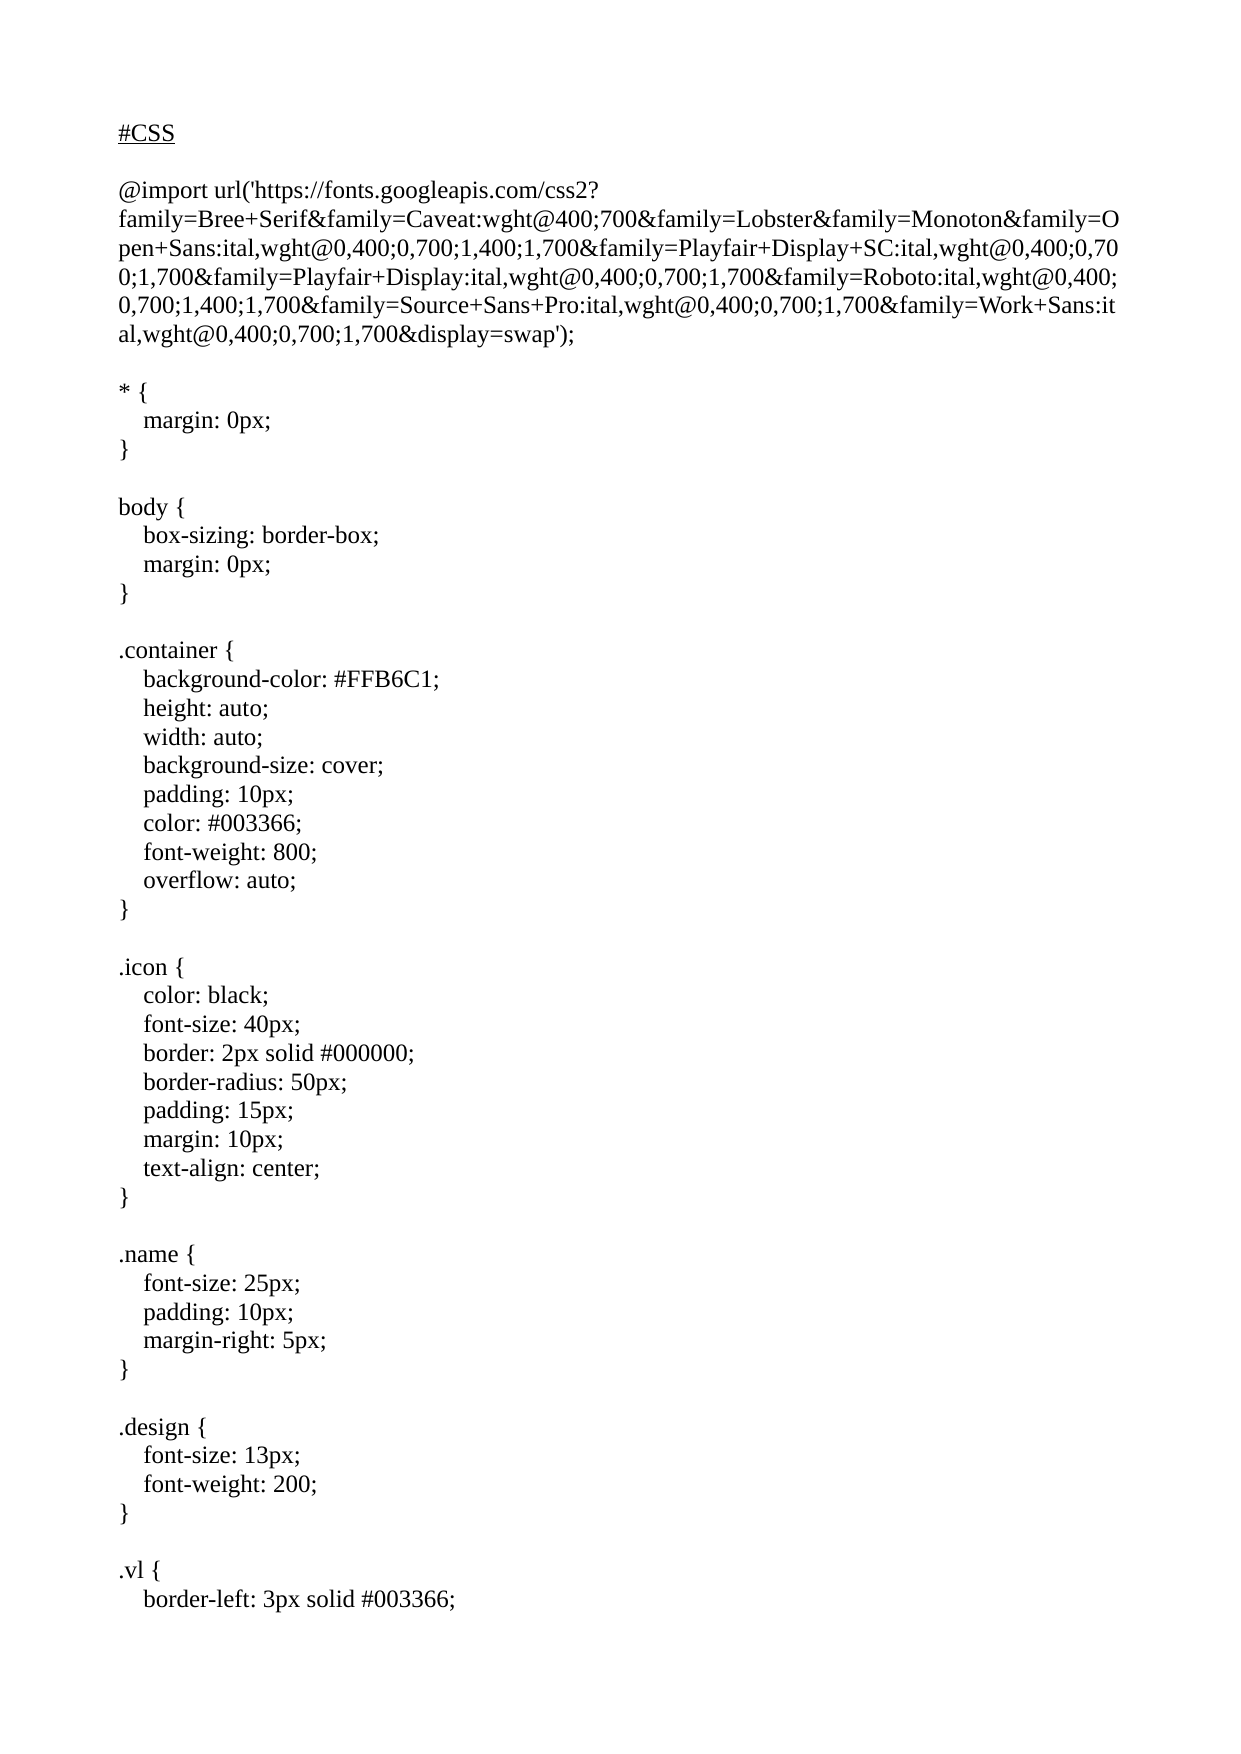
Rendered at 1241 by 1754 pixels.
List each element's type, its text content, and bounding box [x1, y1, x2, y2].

text font-size: 25px; [118, 1268, 1122, 1297]
text } [118, 1498, 1122, 1527]
text .vl { [118, 1556, 1122, 1584]
text margin: 0px; [118, 549, 1122, 578]
text border-radius: 50px; [118, 1067, 1122, 1096]
text text-align: center; [118, 1153, 1122, 1182]
text font-size: 40px; [118, 1009, 1122, 1038]
text font-size: 13px; [118, 1441, 1122, 1469]
text width: auto; [118, 722, 1122, 751]
text body { [118, 492, 1122, 521]
text overflow: auto; [118, 866, 1122, 894]
text } [118, 894, 1122, 923]
text padding: 15px; [118, 1096, 1122, 1124]
text } [118, 1182, 1122, 1211]
text color: black; [118, 981, 1122, 1009]
text margin: 10px; [118, 1124, 1122, 1153]
text @import url('https://fonts.googleapis.com/css2?family=Bree+Serif&family=Caveat:wght@400;700&family=Lobster&family=Monoton&family=Open+Sans:ital,wght@0,400;0,700;1,400;1,700&family=Playfair+Display+SC:ital,wght@0,400;0,700;1,700&family=Playfair+Display:ital,wght@0,400;0,700;1,700&family=Roboto:ital,wght@0,400;0,700;1,400;1,700&family=Source+Sans+Pro:ital,wght@0,400;0,700;1,700&family=Work+Sans:ital,wght@0,400;0,700;1,700&display=swap'); [118, 176, 1122, 348]
text font-weight: 800; [118, 837, 1122, 866]
text border: 2px solid #000000; [118, 1038, 1122, 1067]
text color: #003366; [118, 808, 1122, 837]
text .container { [118, 636, 1122, 664]
text * { [118, 377, 1122, 406]
text font-weight: 200; [118, 1469, 1122, 1498]
text #CSS [118, 118, 1122, 147]
text } [118, 434, 1122, 463]
text .name { [118, 1239, 1122, 1268]
text background-color: #FFB6C1; [118, 664, 1122, 693]
text box-sizing: border-box; [118, 521, 1122, 549]
text padding: 10px; [118, 1297, 1122, 1326]
text } [118, 1354, 1122, 1383]
text margin-right: 5px; [118, 1326, 1122, 1354]
text margin: 0px; [118, 406, 1122, 434]
text height: auto; [118, 693, 1122, 722]
text border-left: 3px solid #003366; [118, 1584, 1122, 1613]
text padding: 10px; [118, 779, 1122, 808]
text .design { [118, 1412, 1122, 1441]
text .icon { [118, 952, 1122, 981]
text } [118, 578, 1122, 607]
text background-size: cover; [118, 751, 1122, 779]
